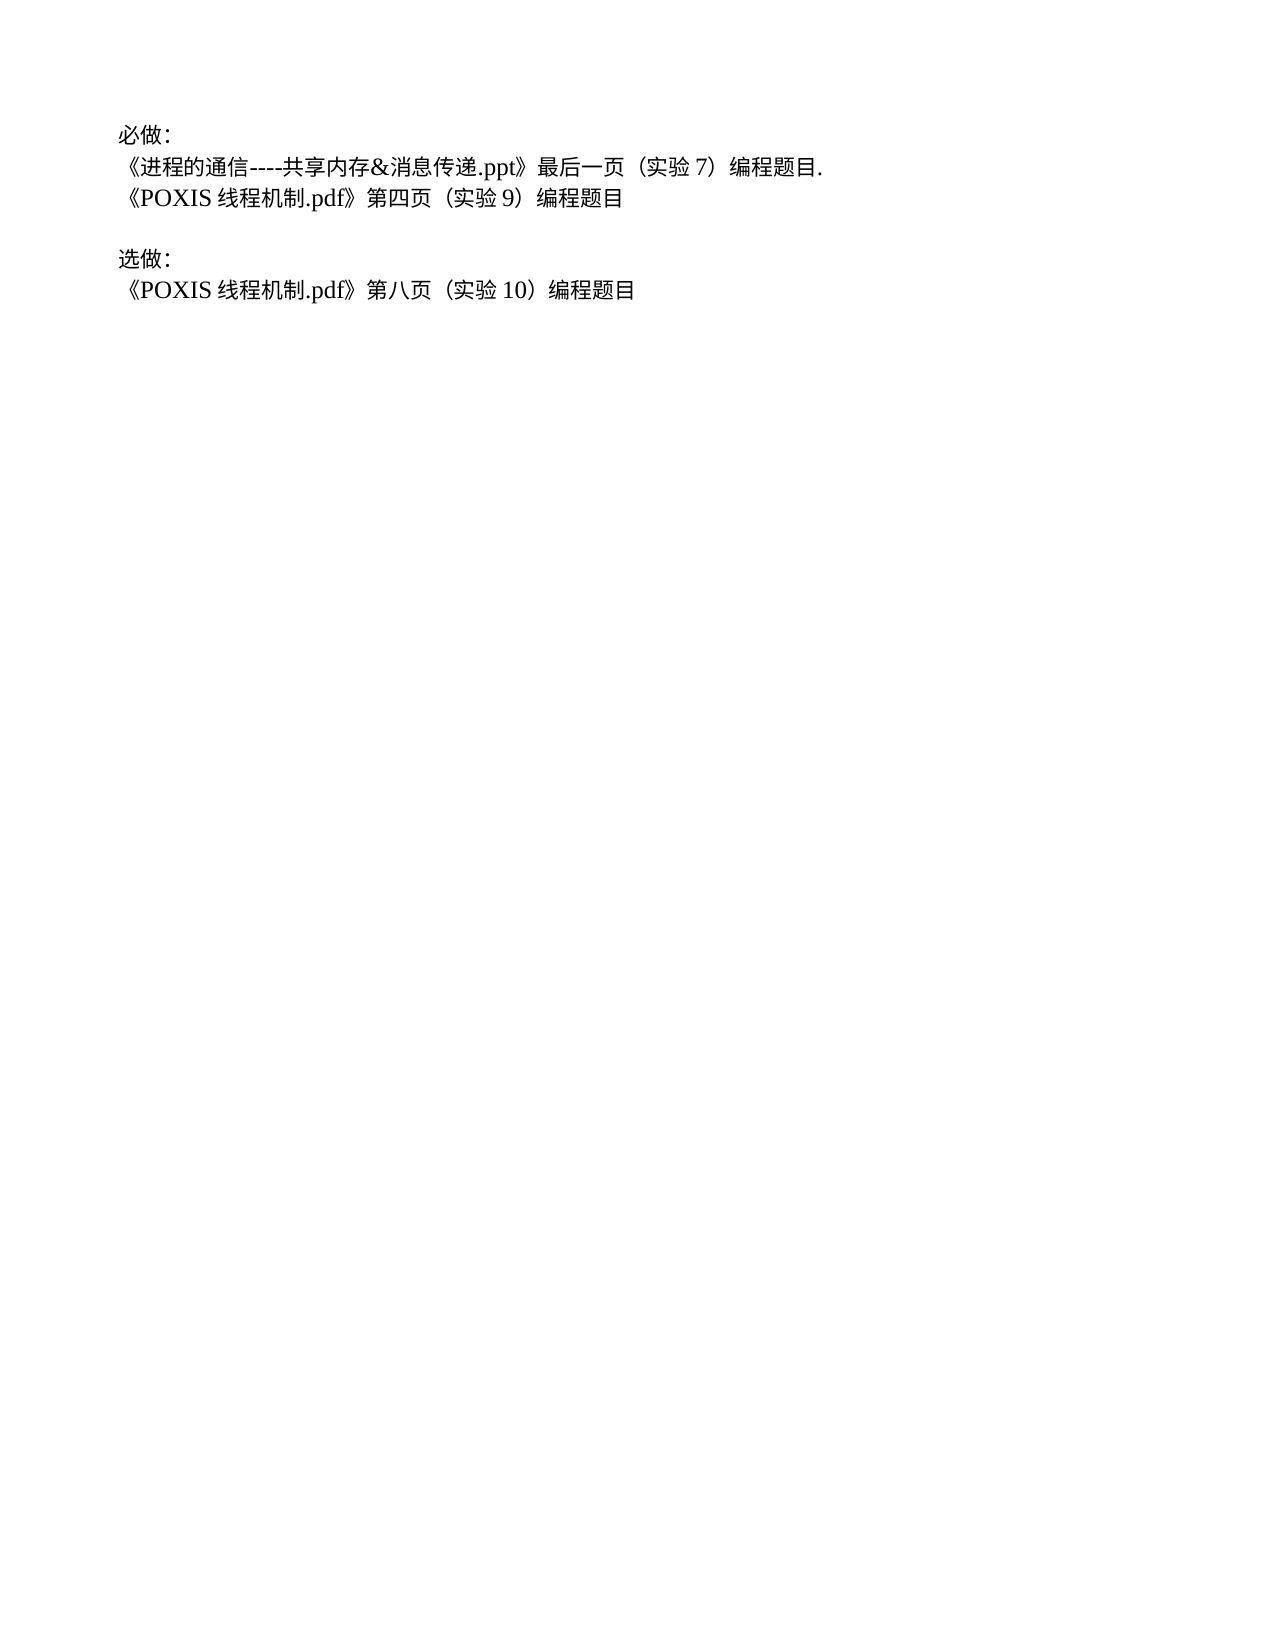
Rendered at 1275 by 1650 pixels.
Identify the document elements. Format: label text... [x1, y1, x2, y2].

text 《POXIS线程机制.pdf》第八页（实验10）编程题目 [118, 273, 1157, 305]
text 选做： [118, 242, 1157, 273]
text 《进程的通信----共享内存&消息传递.ppt》最后一页（实验7）编程题目. [118, 150, 1157, 181]
text 必做： [118, 118, 1157, 150]
text 《POXIS线程机制.pdf》第四页（实验9）编程题目 [118, 181, 1157, 213]
